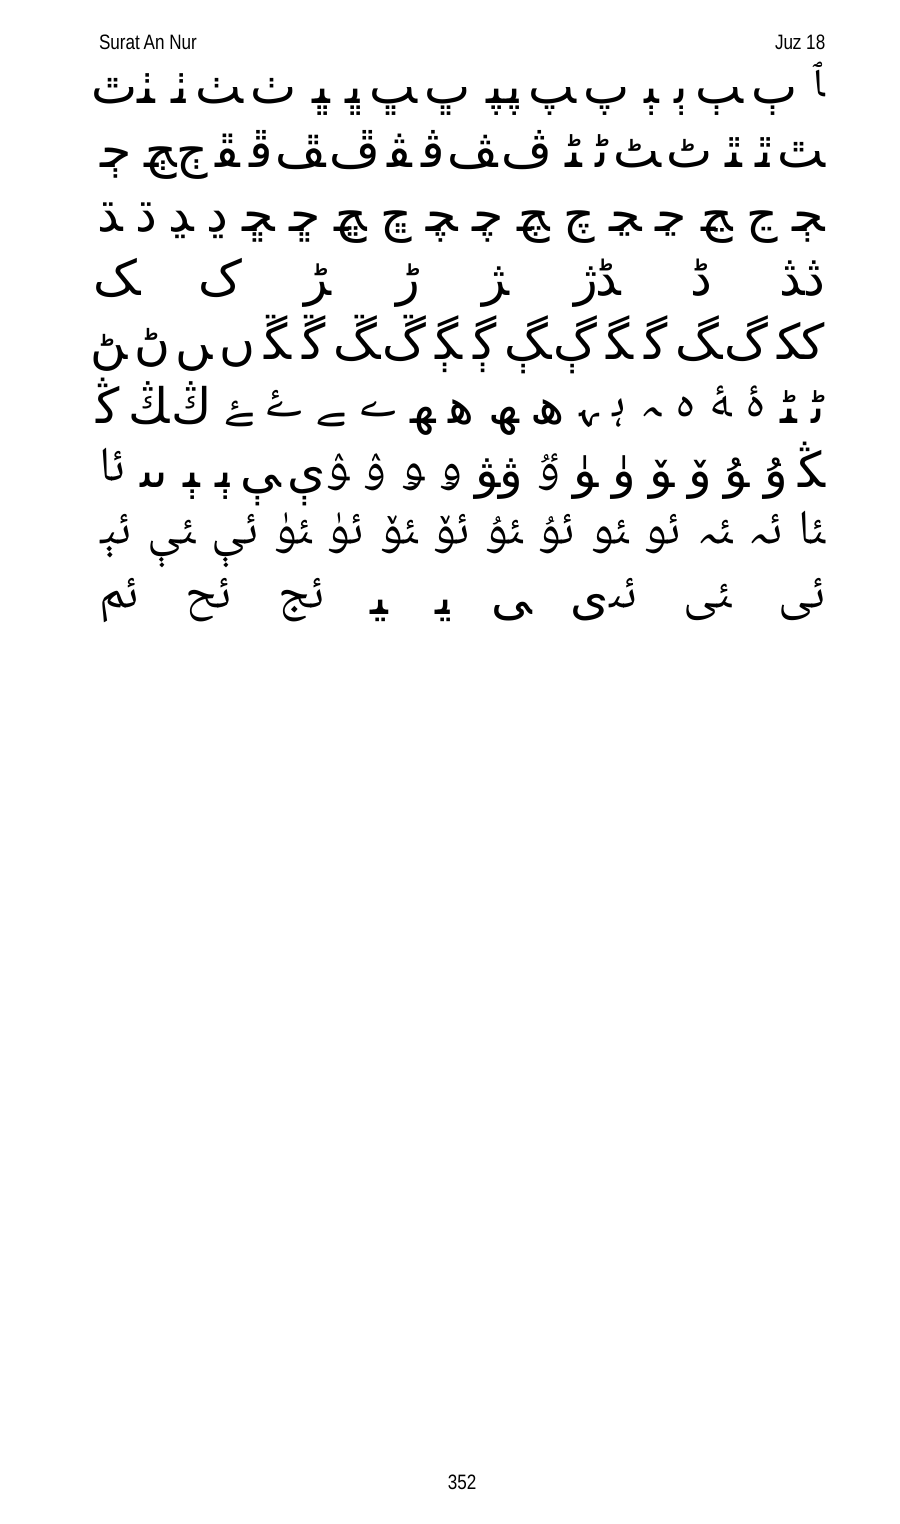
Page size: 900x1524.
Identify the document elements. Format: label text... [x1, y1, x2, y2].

text ﮐﮑ ﮒ ﮓ ﮔ ﮕ ﮖ ﮗ ﮘ ﮙ ﮚ ﮛ ﮜ ﮝ ﮞ ﮟ ﮠ ﮡ ﮢ ﮣ ﮤ ﮥ ﮦ ﮧ ﮨ ﮩ ﮪ ﮫ ﮬ ﮭ ﮮ ﮯ ﮰ ﮱ ﯓ ﯔ ﯕ ﯖ ﯗ ﯘ ﯙ ﯚ ﯛ ﯜ ﯝ ﯞﯟ ﯠ ﯡ ﯢ ﯣﯤ ﯥ ﯦ ﯧ ﯨﯩ ﯪ ﯫ ﯬ ﯭ ﯮ ﯯ ﯰ ﯱ ﯲ ﯳ ﯴ ﯵ ﯶ ﯷ ﯸ ﯹ ﯺ ﯻﯼ ﯽ ﯾ ﯿ ﰀ ﰁ ﰂ [99, 315, 825, 635]
text ﭑ ﭒ ﭓ ﭔ ﭕ ﭖ ﭗ ﭘﭙ ﭚ ﭛ ﭜ ﭝ ﭞ ﭟ ﭠ ﭡﭢ ﭣ ﭤ ﭥ ﭦ ﭧ ﭨ ﭩ ﭪ ﭫ ﭬ ﭭ ﭮ ﭯ ﭰ ﭱ ﭲﭳ ﭴ ﭵ ﭶ ﭷ ﭸ ﭹ ﭺ ﭻ ﭼ ﭽ ﭾ ﭿ ﮀ ﮁ ﮂ ﮃ ﮄ ﮅ ﮆﮇ ﮈ ﮉﮊ ﮋ ﮌ ﮍ ﮎ ﮏ [99, 60, 825, 315]
